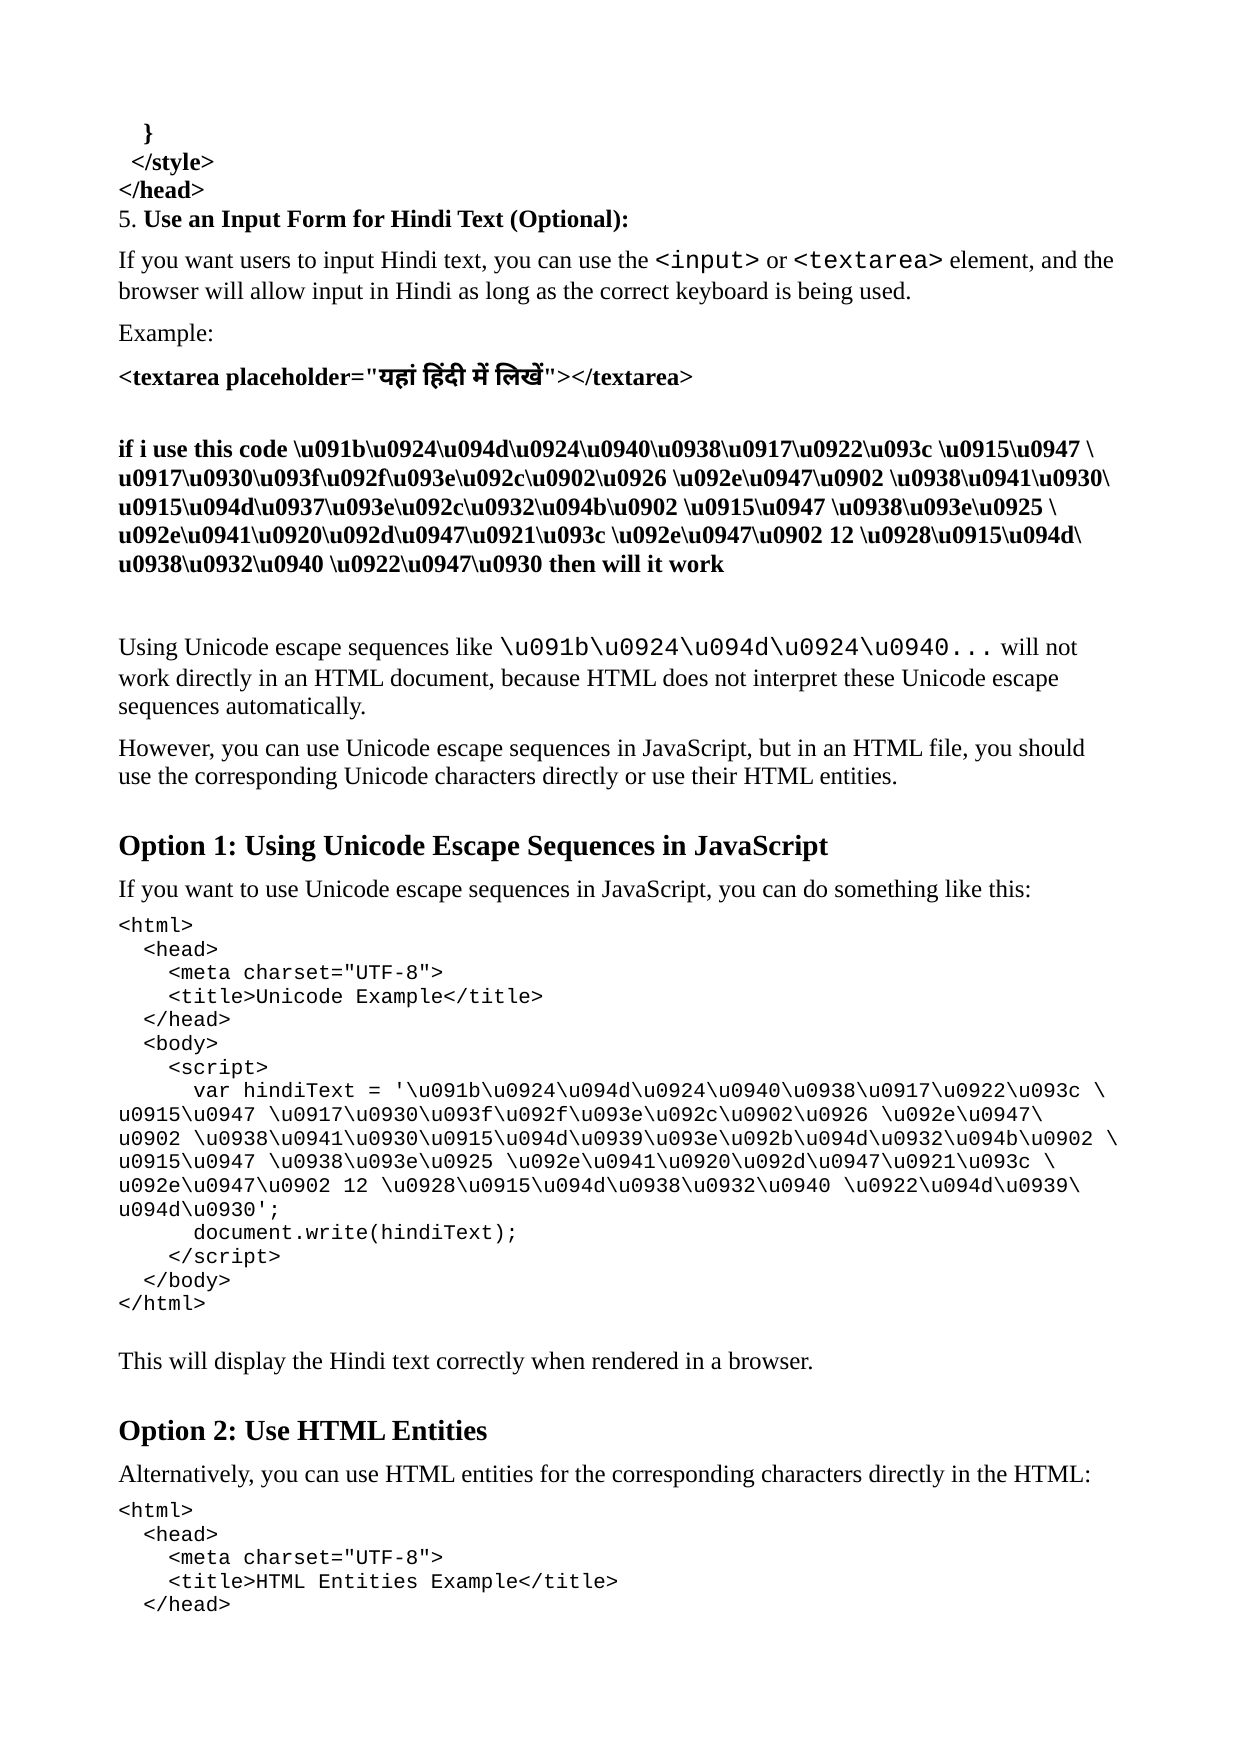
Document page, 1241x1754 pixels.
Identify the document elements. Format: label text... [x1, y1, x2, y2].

text <body> [118, 1033, 1122, 1057]
subtitle Option 1: Using Unicode Escape Sequences in JavaScript [118, 828, 1122, 861]
text } </style> </head> 5. Use an Input Form for Hindi Text (Optional): [118, 118, 1122, 233]
text <script> [118, 1057, 1122, 1080]
text If you want to use Unicode escape sequences in JavaScript, you can do something like this: [118, 874, 1122, 902]
text Using Unicode escape sequences like \u091b\u0924\u094d\u0924\u0940... will not work directly in an HTML document, because HTML does not interpret these Unicode escape sequences automatically. [118, 632, 1122, 720]
text </head> [118, 1594, 1122, 1618]
text </body> [118, 1269, 1122, 1293]
text <head> [118, 938, 1122, 962]
text </head> [118, 1009, 1122, 1033]
text <meta charset="UTF-8"> [118, 962, 1122, 986]
text if i use this code \u091b\u0924\u094d\u0924\u0940\u0938\u0917\u0922\u093c \u0915\u0947 \u0917\u0930\u093f\u092f\u093e\u092c\u0902\u0926 \u092e\u0947\u0902 \u0938\u0941\u0930\u0915\u094d\u0937\u093e\u092c\u0932\u094b\u0902 \u0915\u0947 \u0938\u093e\u0925 \u092e\u0941\u0920\u092d\u0947\u0921\u093c \u092e\u0947\u0902 12 \u0928\u0915\u094d\u0938\u0932\u0940 \u0922\u0947\u0930 then will it work [118, 406, 1122, 578]
text <title>Unicode Example</title> [118, 986, 1122, 1009]
text However, you can use Unicode escape sequences in JavaScript, but in an HTML file, you should use the corresponding Unicode characters directly or use their HTML entities. [118, 733, 1122, 790]
text This will display the Hindi text correctly when rendered in a browser. [118, 1346, 1122, 1375]
text If you want users to input Hindi text, you can use the <input> or <textarea> element, and the browser will allow input in Hindi as long as the correct keyboard is being used. [118, 246, 1122, 305]
text <html> [118, 1500, 1122, 1523]
text var hindiText = '\u091b\u0924\u094d\u0924\u0940\u0938\u0917\u0922\u093c \u0915\u0947 \u0917\u0930\u093f\u092f\u093e\u092c\u0902\u0926 \u092e\u0947\u0902 \u0938\u0941\u0930\u0915\u094d\u0939\u093e\u092b\u094d\u0932\u094b\u0902 \u0915\u0947 \u0938\u093e\u0925 \u092e\u0941\u0920\u092d\u0947\u0921\u093c \u092e\u0947\u0902 12 \u0928\u0915\u094d\u0938\u0932\u0940 \u0922\u094d\u0939\u094d\u0930'; [118, 1080, 1122, 1222]
text <textarea placeholder="यहां हिंदी में लिखें"></textarea> [118, 359, 1122, 393]
subtitle Option 2: Use HTML Entities [118, 1413, 1122, 1446]
text Example: [118, 318, 1122, 346]
text <head> [118, 1523, 1122, 1547]
text document.write(hindiText); [118, 1222, 1122, 1246]
text <meta charset="UTF-8"> [118, 1547, 1122, 1571]
text Alternatively, you can use HTML entities for the corresponding characters directly in the HTML: [118, 1459, 1122, 1487]
text </script> [118, 1246, 1122, 1269]
text </html> [118, 1293, 1122, 1317]
text <title>HTML Entities Example</title> [118, 1571, 1122, 1594]
text <html> [118, 915, 1122, 938]
